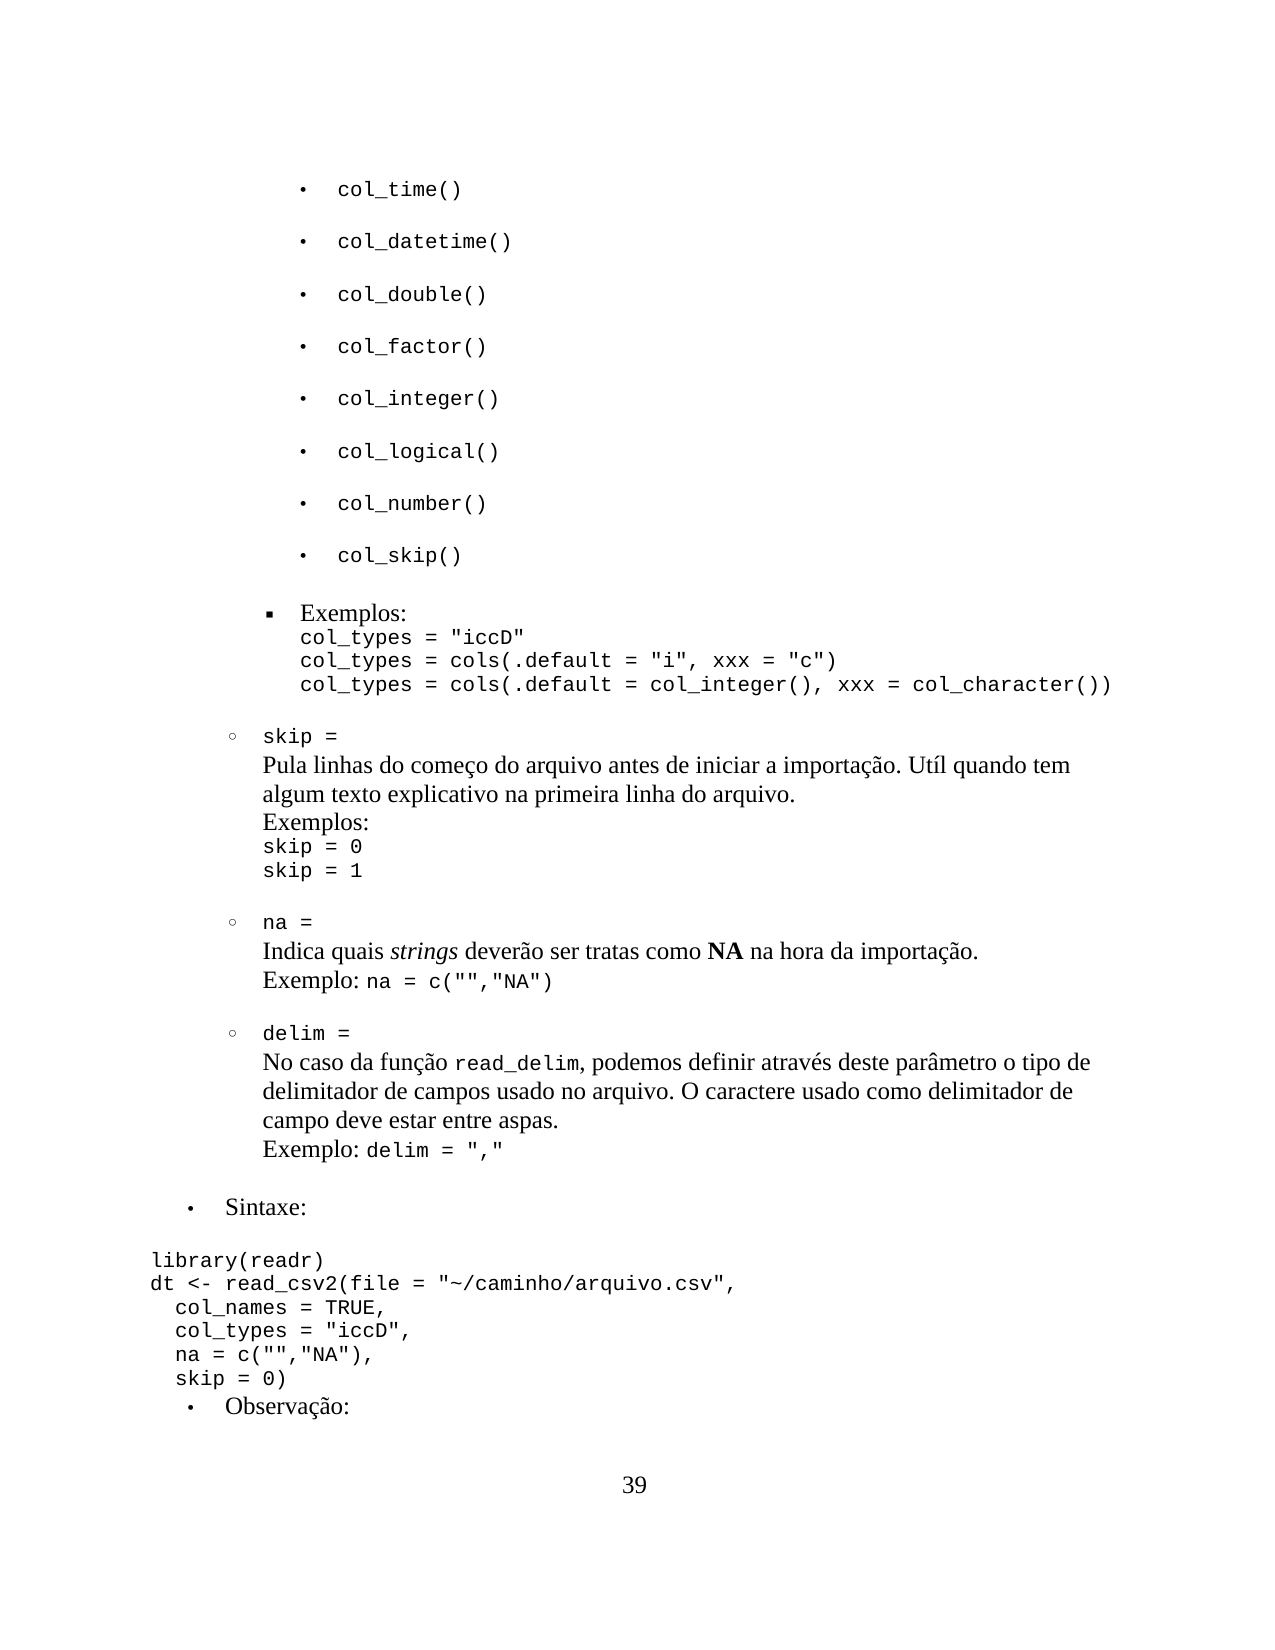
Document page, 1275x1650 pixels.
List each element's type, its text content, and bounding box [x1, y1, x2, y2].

text col_names = TRUE, [150, 1297, 1125, 1321]
text col_types = "iccD", [150, 1321, 1125, 1344]
list skip = Pula linhas do começo do arquivo antes de iniciar a importação. Utíl quando tem algum texto explicativo na primeira linha do arquivo. Exemplos: skip = 0 skip = 1 [225, 726, 1125, 912]
text library(readr) [150, 1249, 1125, 1273]
list Exemplos: col_types = "iccD" col_types = cols(.default = "i", xxx = "c") col_types = cols(.default = col_integer(), xxx = col_character()) [262, 598, 1125, 726]
list [300, 150, 1125, 179]
text skip = 0) [150, 1368, 1125, 1391]
list col_double() [300, 283, 1125, 336]
list col_datetime() [300, 231, 1125, 283]
list delim = No caso da função read_delim, podemos definir através deste parâmetro o tipo de delimitador de campos usado no arquivo. O caractere usado como delimitador de campo deve estar entre aspas. Exemplo: delim = "," [225, 1023, 1125, 1192]
list col_time() [300, 179, 1125, 231]
list col_factor() [300, 336, 1125, 388]
list na = Indica quais strings deverão ser tratas como NA na hora da importação. Exemplo: na = c("","NA") [225, 912, 1125, 1023]
list col_number() [300, 493, 1125, 546]
text na = c("","NA"), [150, 1344, 1125, 1368]
list col_integer() [300, 388, 1125, 441]
text dt <- read_csv2(file = "~/caminho/arquivo.csv", [150, 1273, 1125, 1297]
list col_logical() [300, 441, 1125, 493]
list Observação: Por padrão csv usa separação por virgula, porém no brasil como a virgula é usado para separação de casas decimais, o padrão csv brasileiro o separador de campo é o ponto e virgula, sendo assim, para importar dados em formato csv no brasil a melhor escolha é o pacote readr::read_csv2. [187, 1391, 1125, 1420]
list Sintaxe: [187, 1192, 1125, 1249]
list col_skip() [300, 546, 1125, 598]
